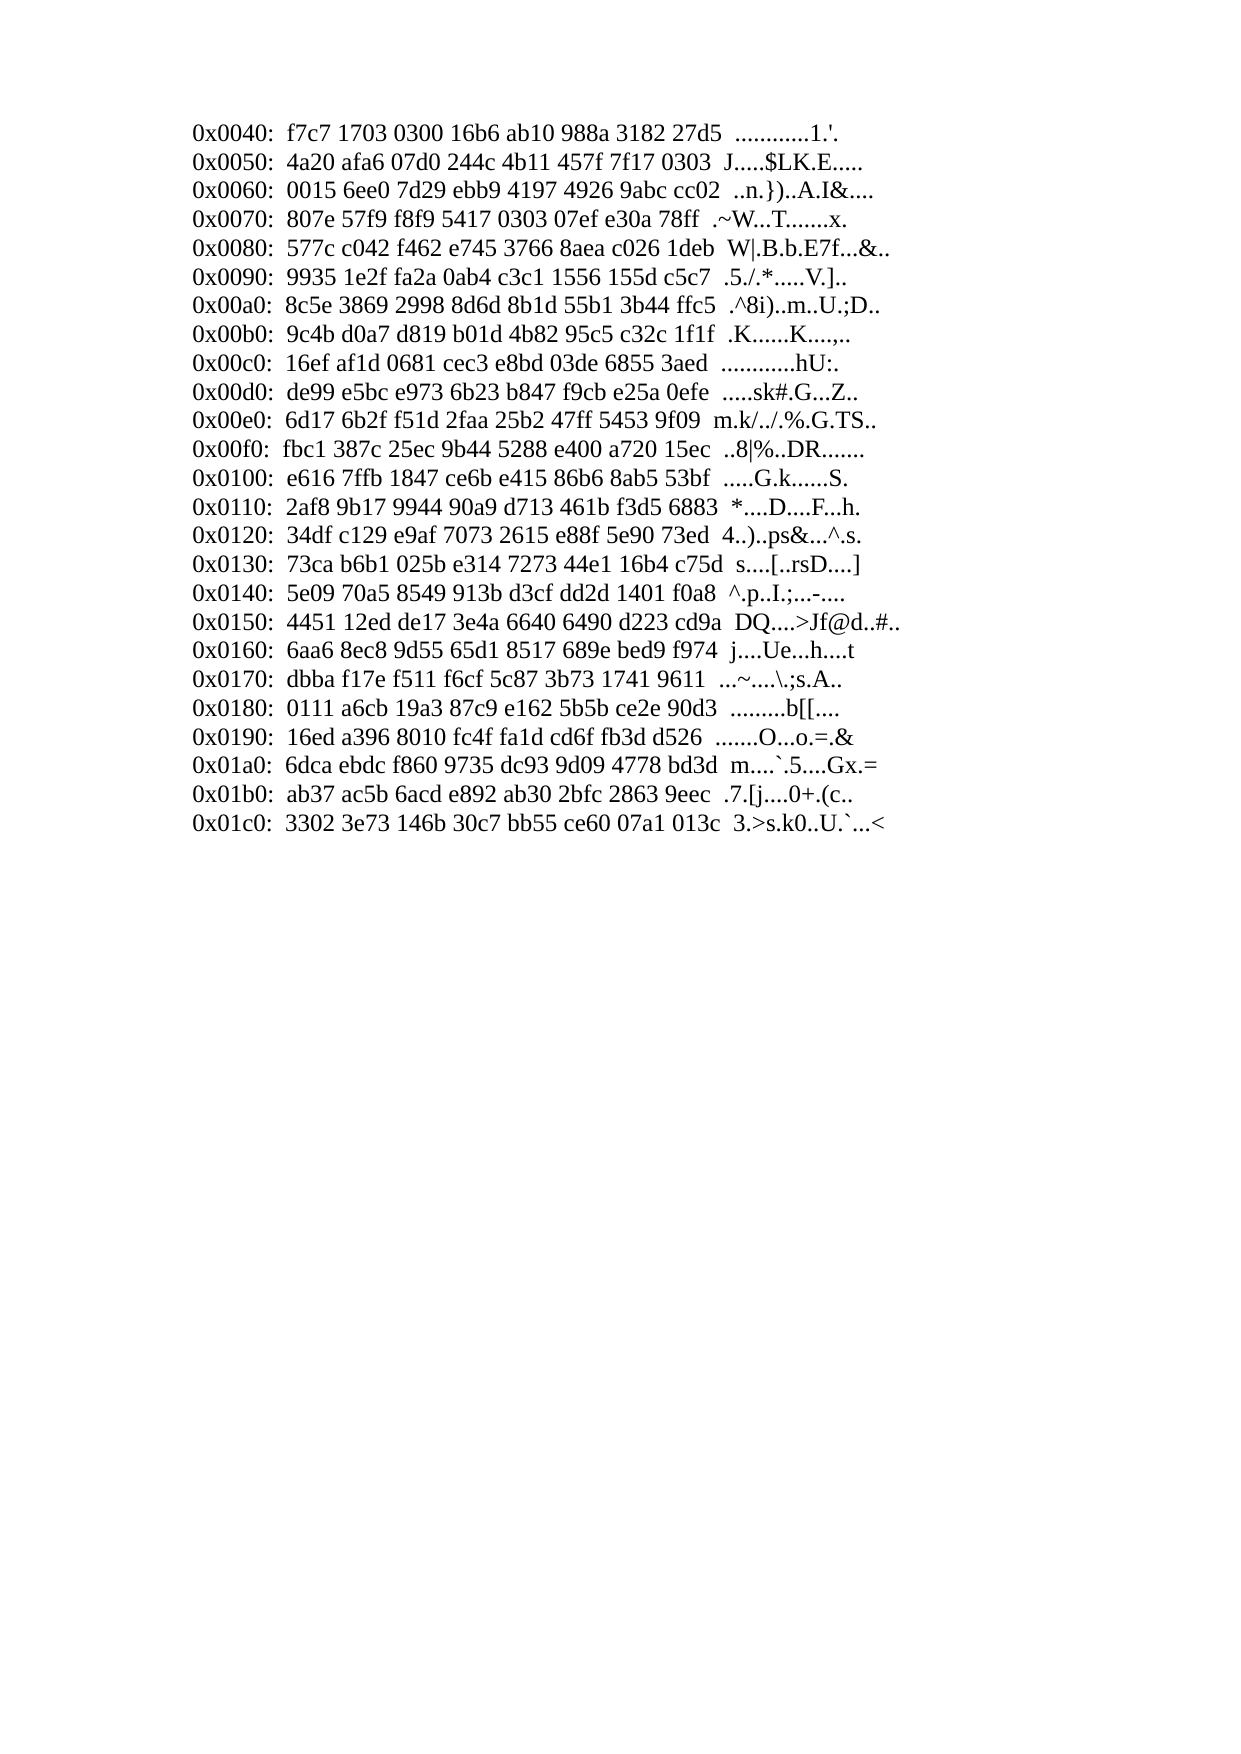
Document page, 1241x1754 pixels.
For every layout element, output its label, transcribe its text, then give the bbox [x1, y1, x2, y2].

text 0x0140: 5e09 70a5 8549 913b d3cf dd2d 1401 f0a8 ^.p..I.;...-.... [118, 578, 1122, 607]
text 0x01c0: 3302 3e73 146b 30c7 bb55 ce60 07a1 013c 3.>s.k0..U.`...< [118, 808, 1122, 837]
text 0x01b0: ab37 ac5b 6acd e892 ab30 2bfc 2863 9eec .7.[j....0+.(c.. [118, 779, 1122, 808]
text 0x00e0: 6d17 6b2f f51d 2faa 25b2 47ff 5453 9f09 m.k/../.%.G.TS.. [118, 406, 1122, 434]
text 0x00f0: fbc1 387c 25ec 9b44 5288 e400 a720 15ec ..8|%..DR....... [118, 434, 1122, 463]
text 0x00c0: 16ef af1d 0681 cec3 e8bd 03de 6855 3aed ............hU:. [118, 348, 1122, 377]
text 0x0070: 807e 57f9 f8f9 5417 0303 07ef e30a 78ff .~W...T.......x. [118, 204, 1122, 233]
text 0x0160: 6aa6 8ec8 9d55 65d1 8517 689e bed9 f974 j....Ue...h....t [118, 636, 1122, 664]
text 0x0190: 16ed a396 8010 fc4f fa1d cd6f fb3d d526 .......O...o.=.& [118, 722, 1122, 751]
text 0x0090: 9935 1e2f fa2a 0ab4 c3c1 1556 155d c5c7 .5./.*.....V.].. [118, 262, 1122, 291]
text 0x0100: e616 7ffb 1847 ce6b e415 86b6 8ab5 53bf .....G.k......S. [118, 463, 1122, 492]
text 0x0110: 2af8 9b17 9944 90a9 d713 461b f3d5 6883 *....D....F...h. [118, 492, 1122, 521]
text 0x0120: 34df c129 e9af 7073 2615 e88f 5e90 73ed 4..)..ps&...^.s. [118, 521, 1122, 549]
text 0x0170: dbba f17e f511 f6cf 5c87 3b73 1741 9611 ...~....\.;s.A.. [118, 664, 1122, 693]
text 0x00a0: 8c5e 3869 2998 8d6d 8b1d 55b1 3b44 ffc5 .^8i)..m..U.;D.. [118, 291, 1122, 319]
text 0x0130: 73ca b6b1 025b e314 7273 44e1 16b4 c75d s....[..rsD....] [118, 549, 1122, 578]
text 0x00b0: 9c4b d0a7 d819 b01d 4b82 95c5 c32c 1f1f .K......K....,.. [118, 319, 1122, 348]
text 0x0150: 4451 12ed de17 3e4a 6640 6490 d223 cd9a DQ....>Jf@d..#.. [118, 607, 1122, 636]
text 0x0060: 0015 6ee0 7d29 ebb9 4197 4926 9abc cc02 ..n.})..A.I&.... [118, 176, 1122, 204]
text 0x0080: 577c c042 f462 e745 3766 8aea c026 1deb W|.B.b.E7f...&.. [118, 233, 1122, 262]
text 0x0040: f7c7 1703 0300 16b6 ab10 988a 3182 27d5 ............1.'. [118, 118, 1122, 147]
text 0x00d0: de99 e5bc e973 6b23 b847 f9cb e25a 0efe .....sk#.G...Z.. [118, 377, 1122, 406]
text 0x0180: 0111 a6cb 19a3 87c9 e162 5b5b ce2e 90d3 .........b[[.... [118, 693, 1122, 722]
text 0x0050: 4a20 afa6 07d0 244c 4b11 457f 7f17 0303 J.....$LK.E..... [118, 147, 1122, 176]
text 0x01a0: 6dca ebdc f860 9735 dc93 9d09 4778 bd3d m....`.5....Gx.= [118, 751, 1122, 779]
